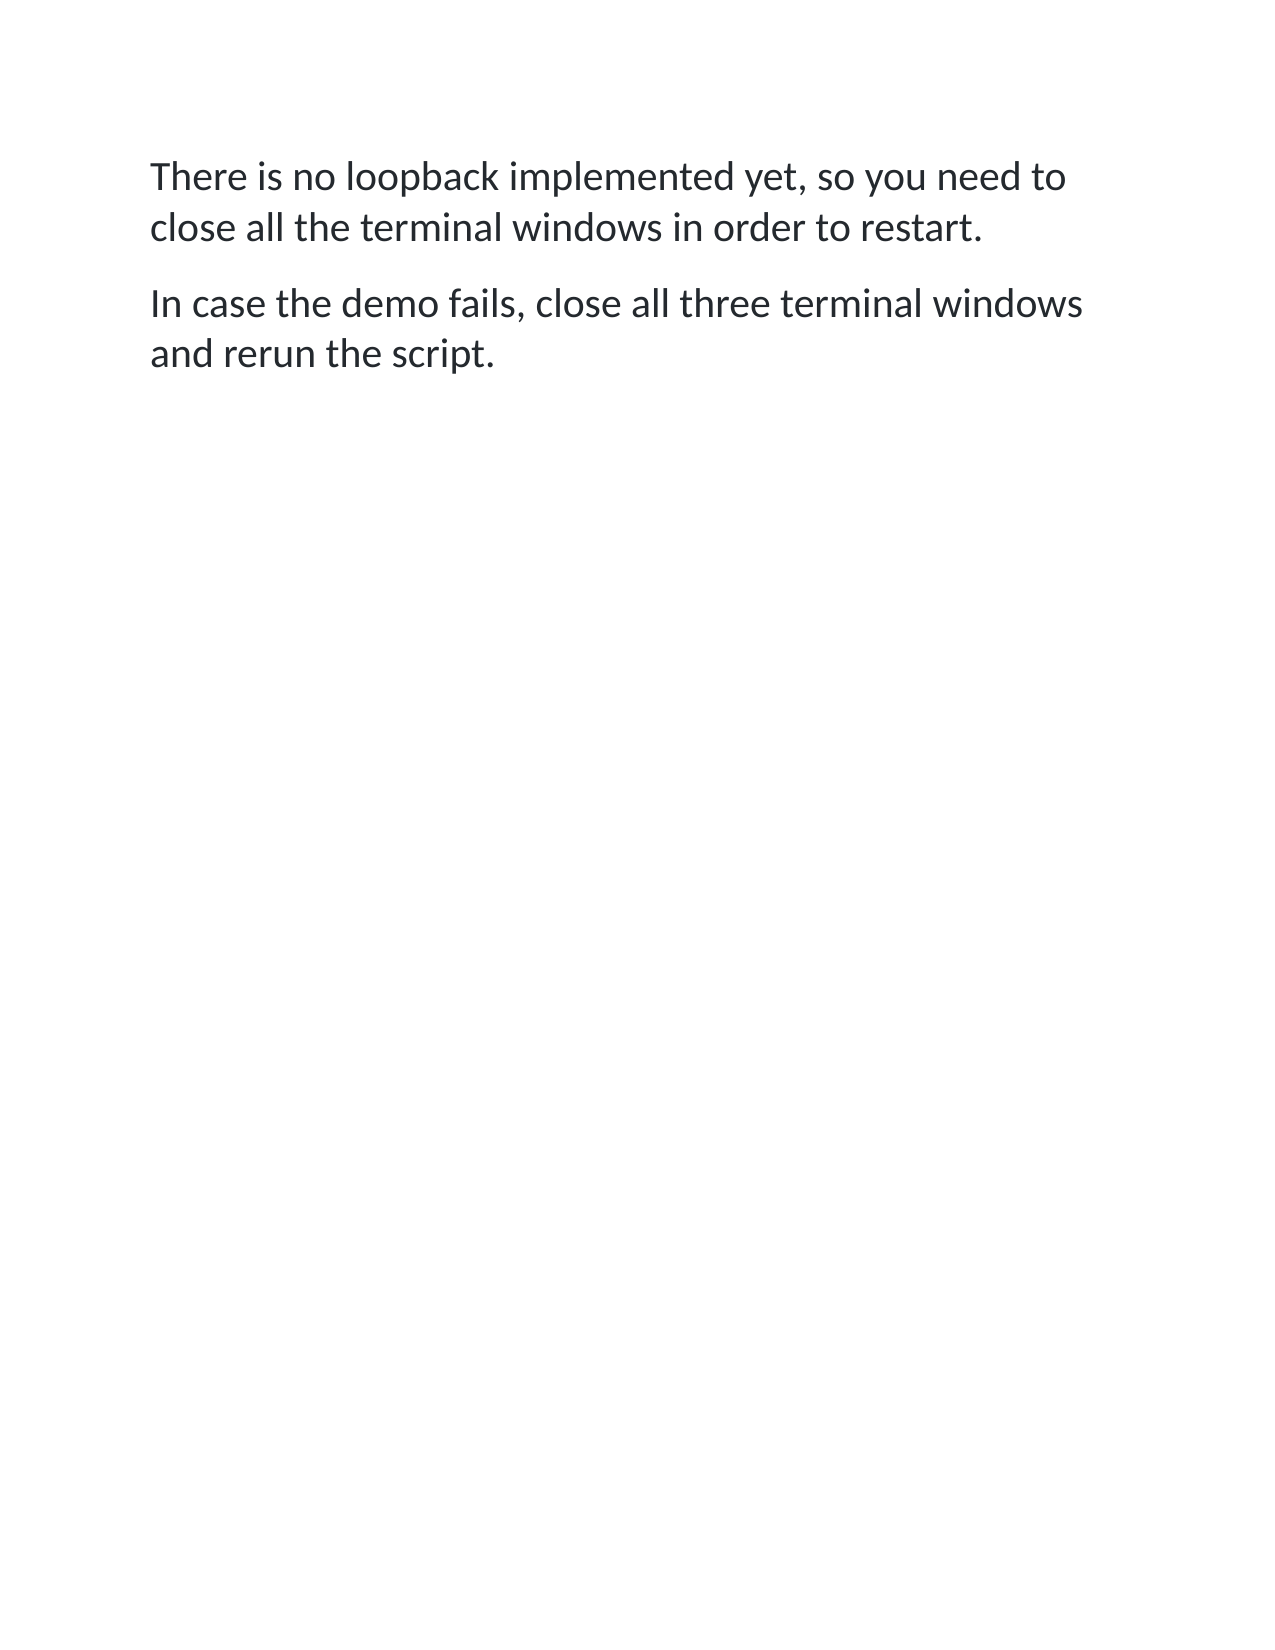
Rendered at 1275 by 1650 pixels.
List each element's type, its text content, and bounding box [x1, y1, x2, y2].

text There is no loopback implemented yet, so you need to close all the terminal windows in order to restart. [150, 150, 1125, 252]
text In case the demo fails, close all three terminal windows and rerun the script. [150, 277, 1125, 378]
